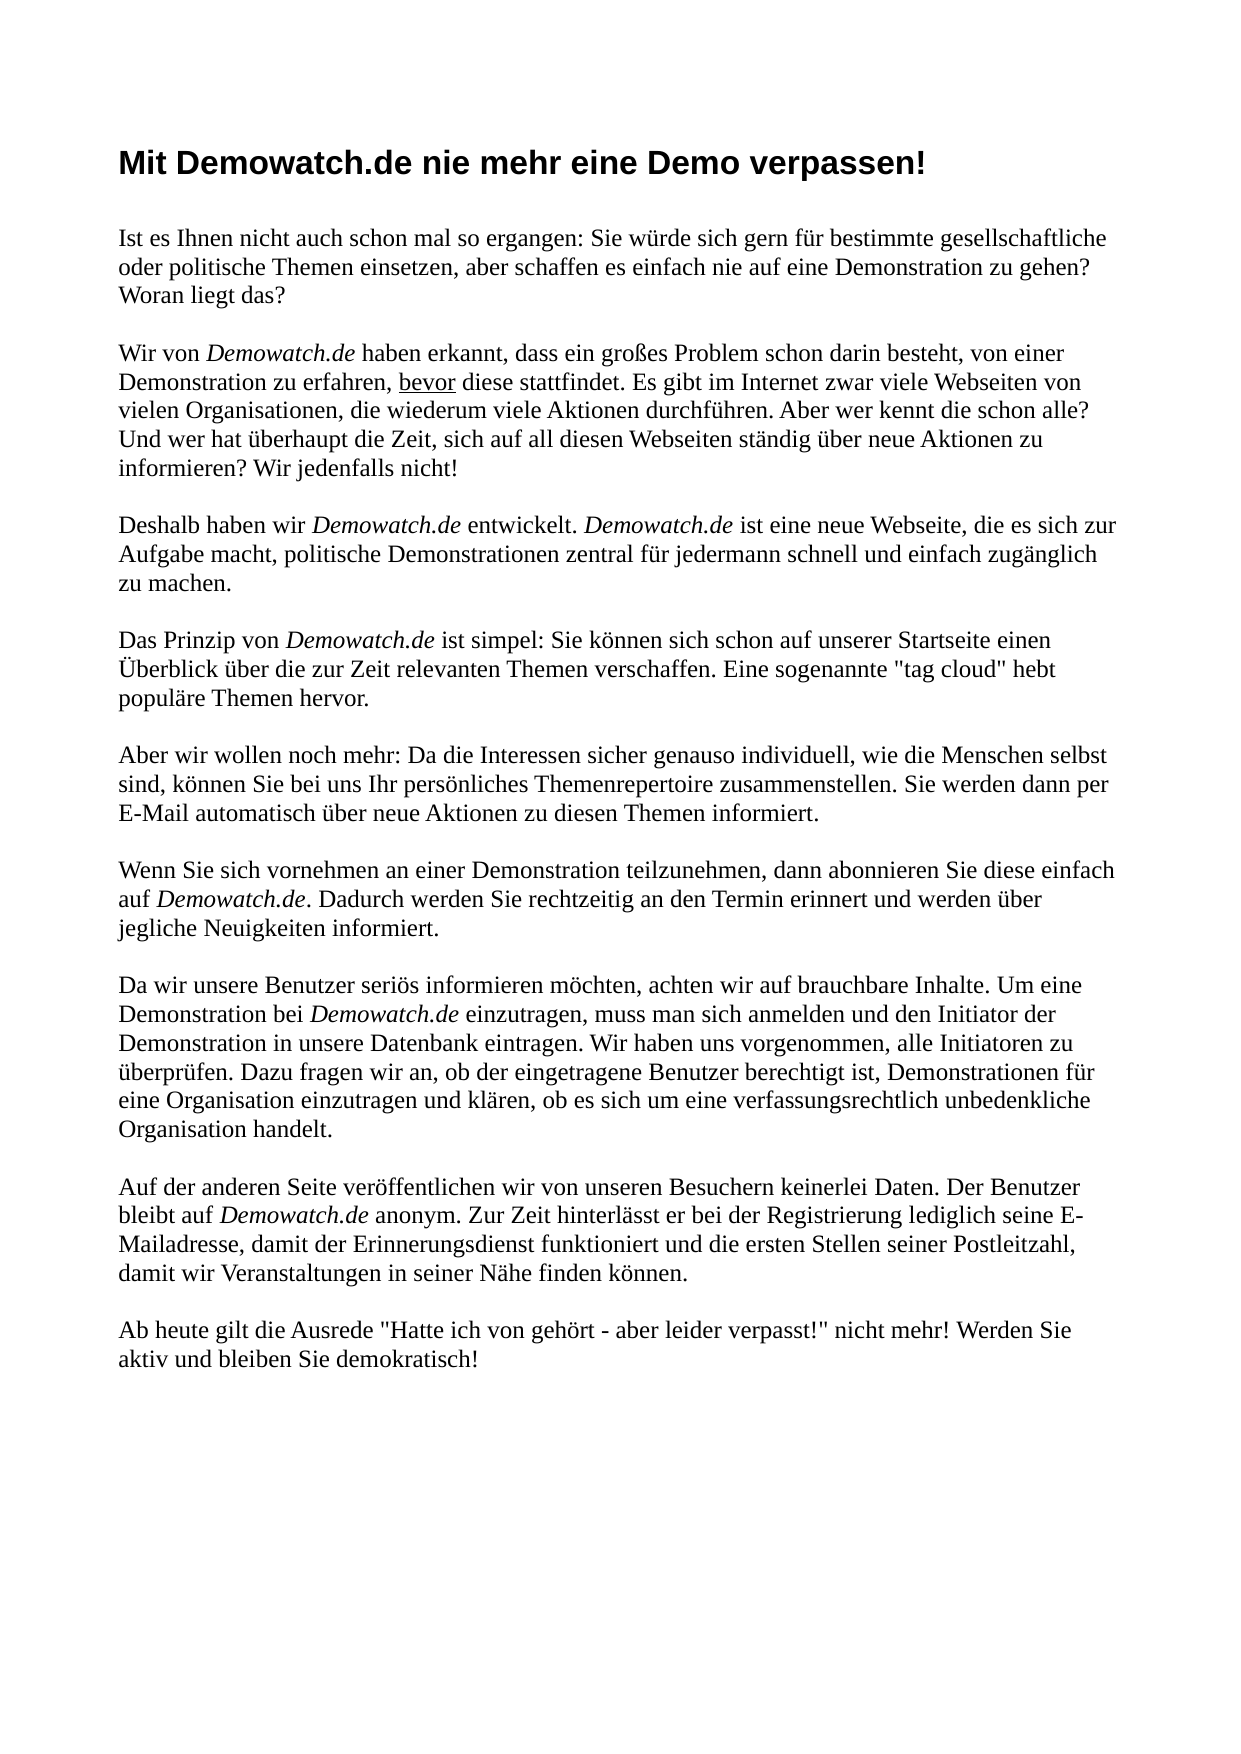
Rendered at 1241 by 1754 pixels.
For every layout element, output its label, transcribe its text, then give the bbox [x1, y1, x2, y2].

text Das Prinzip von Demowatch.de ist simpel: Sie können sich schon auf unserer Startseite einen Überblick über die zur Zeit relevanten Themen verschaffen. Eine sogenannte "tag cloud" hebt populäre Themen hervor. [118, 626, 1122, 712]
text Da wir unsere Benutzer seriös informieren möchten, achten wir auf brauchbare Inhalte. Um eine Demonstration bei Demowatch.de einzutragen, muss man sich anmelden und den Initiator der Demonstration in unsere Datenbank eintragen. Wir haben uns vorgenommen, alle Initiatoren zu überprüfen. Dazu fragen wir an, ob der eingetragene Benutzer berechtigt ist, Demonstrationen für eine Organisation einzutragen und klären, ob es sich um eine verfassungsrechtlich unbedenkliche Organisation handelt. [118, 971, 1122, 1143]
text Aber wir wollen noch mehr: Da die Interessen sicher genauso individuell, wie die Menschen selbst sind, können Sie bei uns Ihr persönliches Themenrepertoire zusammenstellen. Sie werden dann per E-Mail automatisch über neue Aktionen zu diesen Themen informiert. [118, 741, 1122, 827]
text Auf der anderen Seite veröffentlichen wir von unseren Besuchern keinerlei Daten. Der Benutzer bleibt auf Demowatch.de anonym. Zur Zeit hinterlässt er bei der Registrierung lediglich seine E-Mailadresse, damit der Erinnerungsdienst funktioniert und die ersten Stellen seiner Postleitzahl, damit wir Veranstaltungen in seiner Nähe finden können. [118, 1172, 1122, 1287]
text Ist es Ihnen nicht auch schon mal so ergangen: Sie würde sich gern für bestimmte gesellschaftliche oder politische Themen einsetzen, aber schaffen es einfach nie auf eine Demonstration zu gehen? Woran liegt das? [118, 223, 1122, 309]
text Wir von Demowatch.de haben erkannt, dass ein großes Problem schon darin besteht, von einer Demonstration zu erfahren, bevor diese stattfindet. Es gibt im Internet zwar viele Webseiten von vielen Organisationen, die wiederum viele Aktionen durchführen. Aber wer kennt die schon alle? Und wer hat überhaupt die Zeit, sich auf all diesen Webseiten ständig über neue Aktionen zu informieren? Wir jedenfalls nicht! [118, 338, 1122, 482]
text Ab heute gilt die Ausrede "Hatte ich von gehört - aber leider verpasst!" nicht mehr! Werden Sie aktiv und bleiben Sie demokratisch! [118, 1316, 1122, 1373]
subtitle Mit Demowatch.de nie mehr eine Demo verpassen! [118, 143, 1122, 182]
text Deshalb haben wir Demowatch.de entwickelt. Demowatch.de ist eine neue Webseite, die es sich zur Aufgabe macht, politische Demonstrationen zentral für jedermann schnell und einfach zugänglich zu machen. [118, 511, 1122, 597]
text Wenn Sie sich vornehmen an einer Demonstration teilzunehmen, dann abonnieren Sie diese einfach auf Demowatch.de. Dadurch werden Sie rechtzeitig an den Termin erinnert und werden über jegliche Neuigkeiten informiert. [118, 856, 1122, 942]
